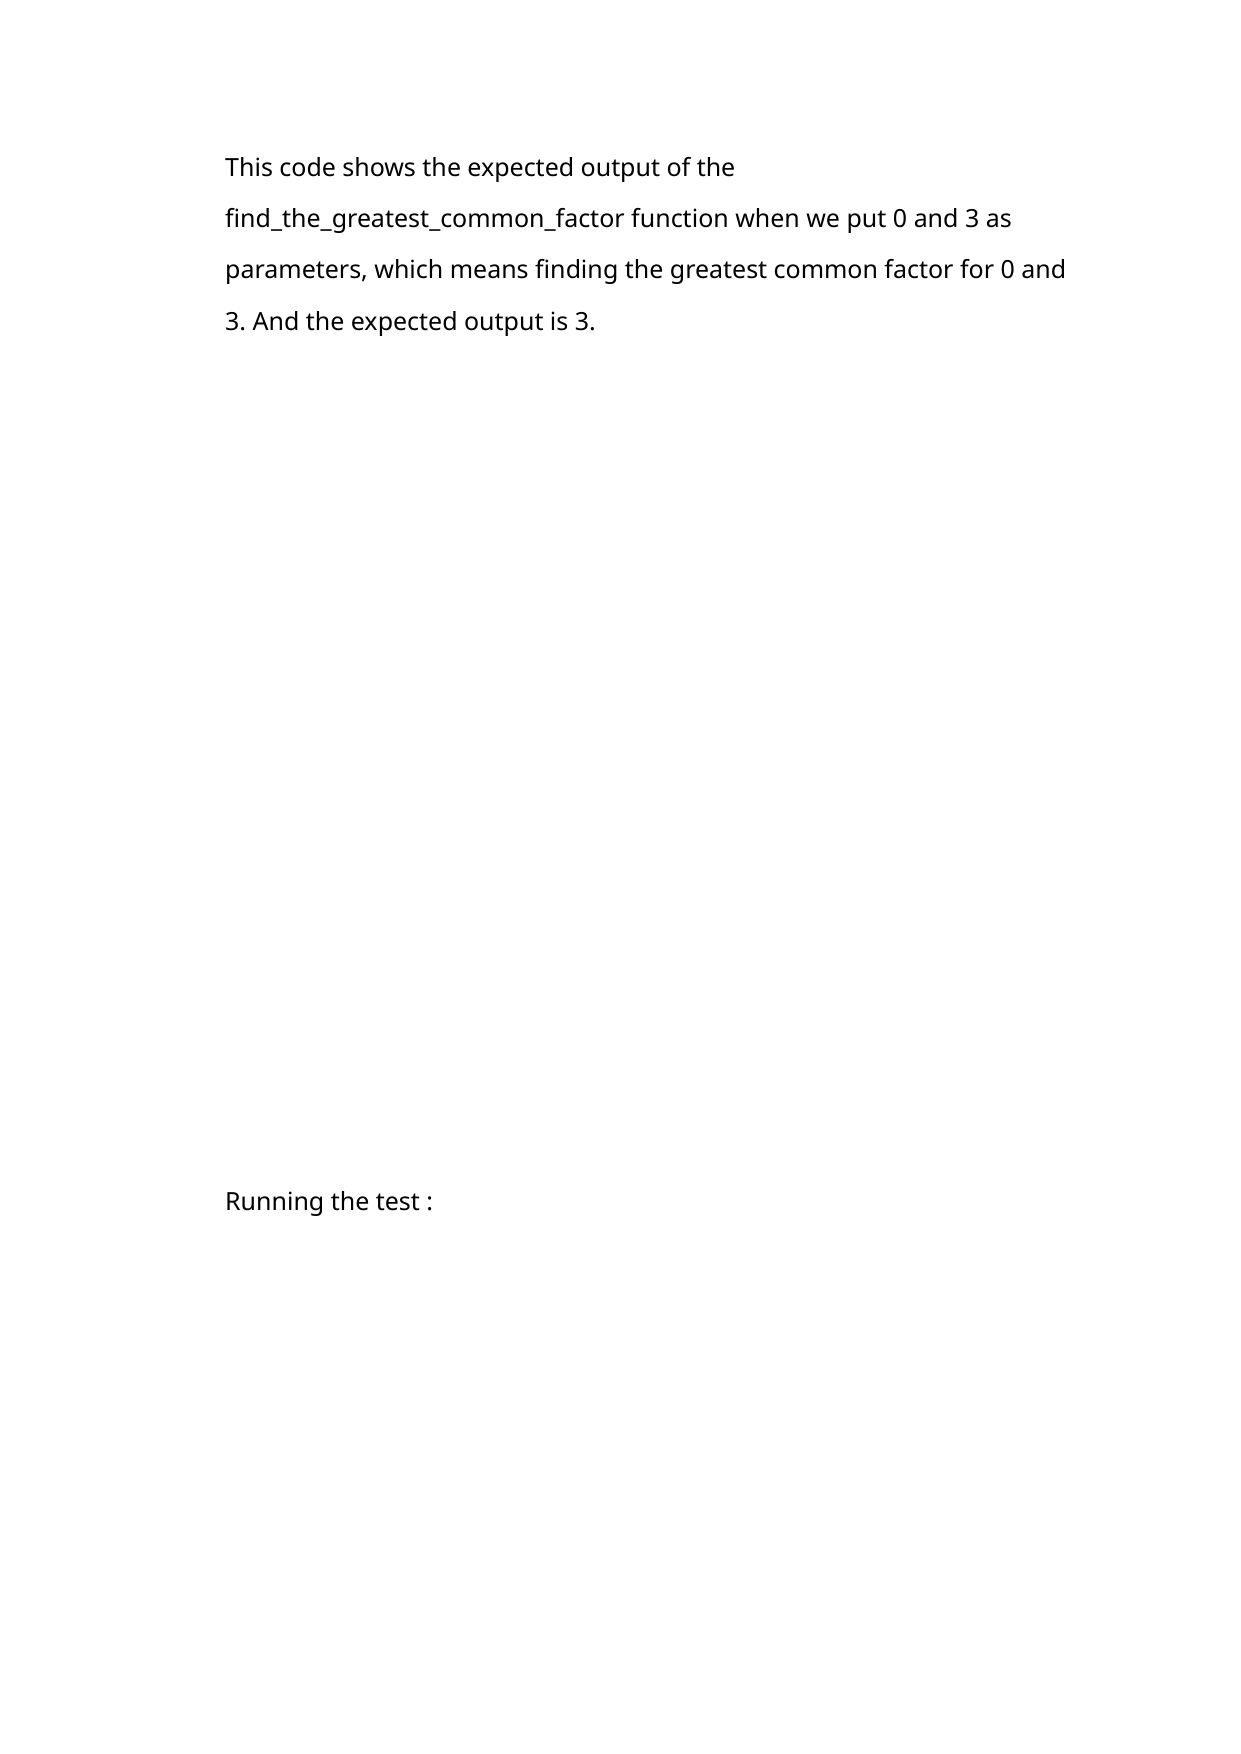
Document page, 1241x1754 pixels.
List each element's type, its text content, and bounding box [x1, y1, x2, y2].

text Running the test : [225, 1183, 1090, 1217]
text This code shows the expected output of the find_the_greatest_common_factor function when we put 0 and 3 as parameters, which means finding the greatest common factor for 0 and 3. And the expected output is 3. [225, 150, 1090, 337]
